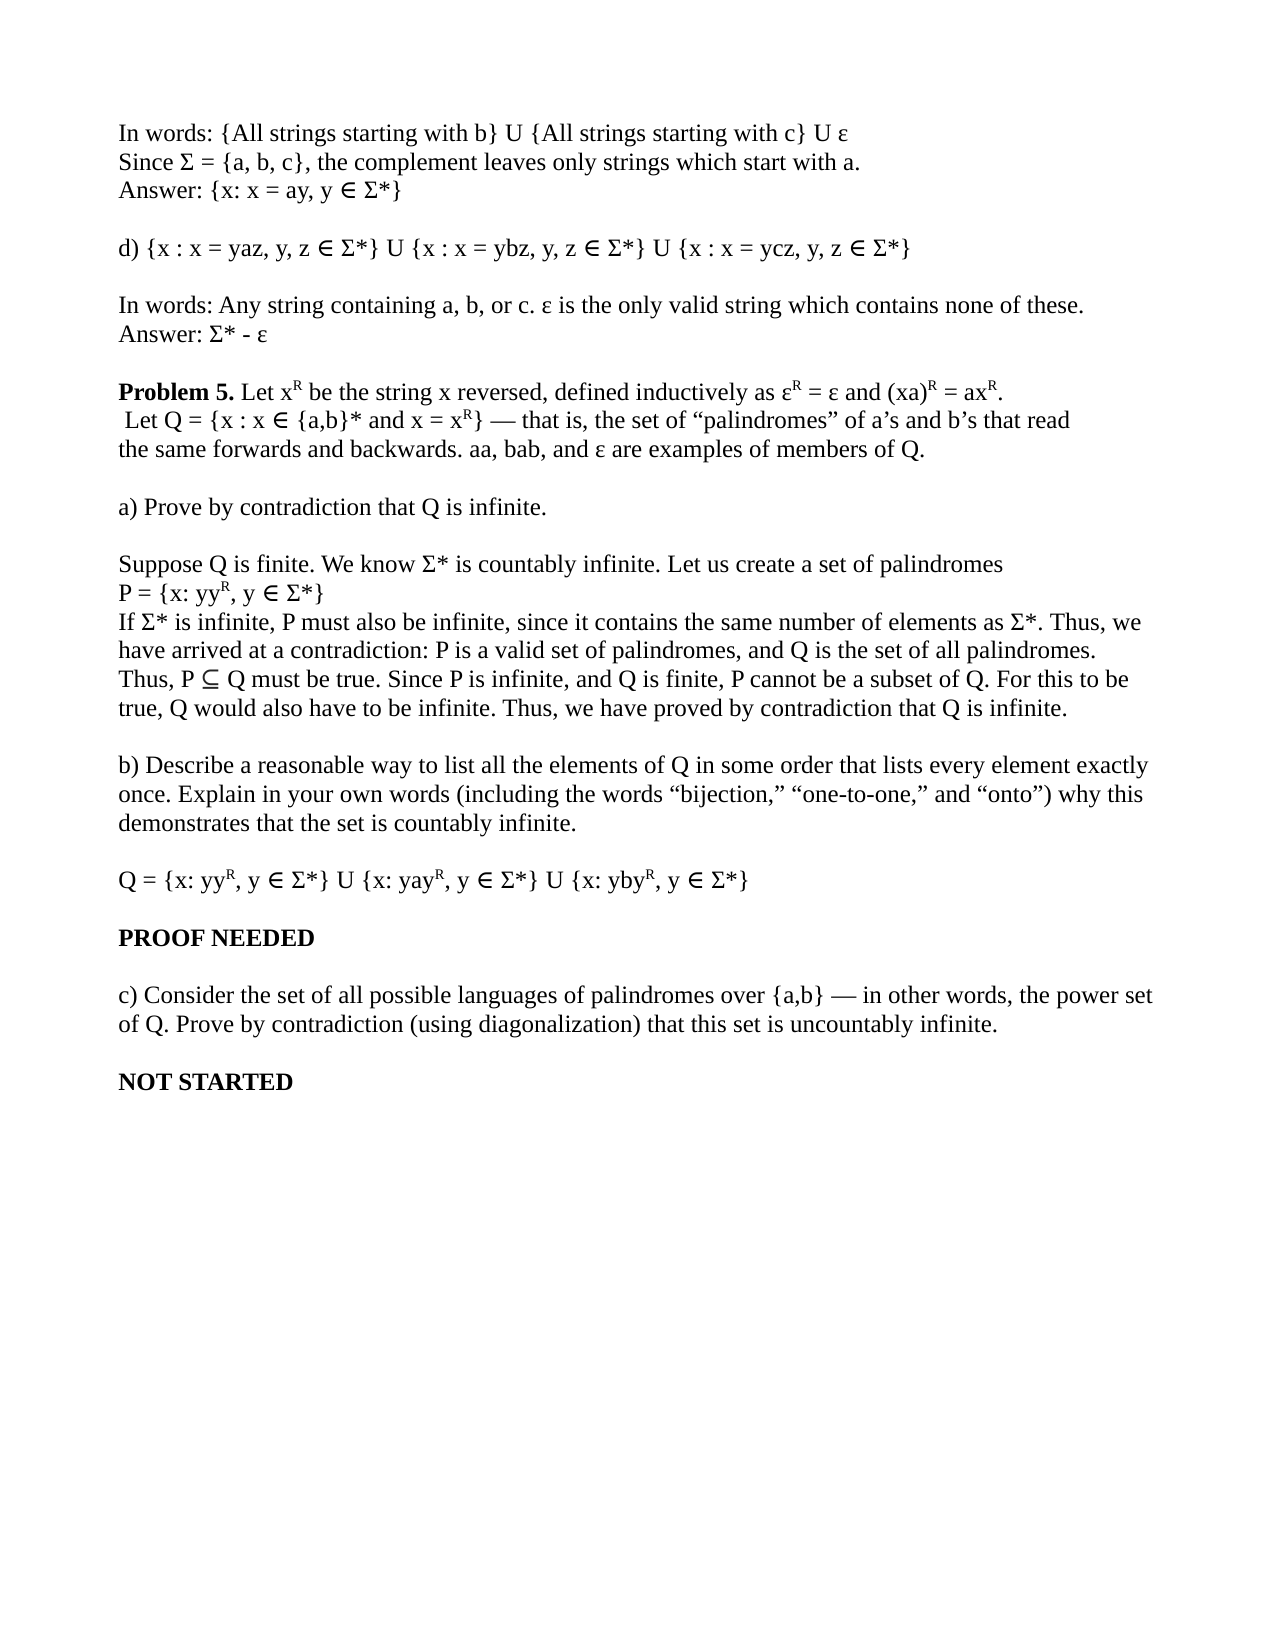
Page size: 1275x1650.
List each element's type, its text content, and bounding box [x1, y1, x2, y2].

text NOT STARTED [118, 1067, 1157, 1096]
text c) Consider the set of all possible languages of palindromes over {a,b} — in other words, the power set of Q. Prove by contradiction (using diagonalization) that this set is uncountably infinite. [118, 981, 1157, 1038]
text P = {x: yyR, y ∈ Σ*} [118, 578, 1157, 607]
text b) Describe a reasonable way to list all the elements of Q in some order that lists every element exactly once. Explain in your own words (including the words “bijection,” “one-to-one,” and “onto”) why this demonstrates that the set is countably infinite. [118, 751, 1157, 837]
text d) {x : x = yaz, y, z ∈ Σ*} U {x : x = ybz, y, z ∈ Σ*} U {x : x = ycz, y, z ∈ Σ*} [118, 233, 1157, 262]
text Q = {x: yyR, y ∈ Σ*} U {x: yayR, y ∈ Σ*} U {x: ybyR, y ∈ Σ*} [118, 866, 1157, 894]
text If Σ* is infinite, P must also be infinite, since it contains the same number of elements as Σ*. Thus, we have arrived at a contradiction: P is a valid set of palindromes, and Q is the set of all palindromes. Thus, P ⊆ Q must be true. Since P is infinite, and Q is finite, P cannot be a subset of Q. For this to be true, Q would also have to be infinite. Thus, we have proved by contradiction that Q is infinite. [118, 607, 1157, 722]
text In words: {All strings starting with b} U {All strings starting with c} U ɛ [118, 118, 1157, 147]
text In words: Any string containing a, b, or c. ɛ is the only valid string which contains none of these. [118, 291, 1157, 319]
text Since Σ = {a, b, c}, the complement leaves only strings which start with a. [118, 147, 1157, 176]
text Let Q = {x : x ∈ {a,b}* and x = xR} — that is, the set of “palindromes” of a’s and b’s that read [118, 406, 1157, 434]
text Problem 5. Let xR be the string x reversed, defined inductively as ɛR = ɛ and (xa)R = axR. [118, 377, 1157, 406]
text Answer: {x: x = ay, y ∈ Σ*} [118, 176, 1157, 204]
text the same forwards and backwards. aa, bab, and ɛ are examples of members of Q. [118, 434, 1157, 463]
text a) Prove by contradiction that Q is infinite. [118, 492, 1157, 521]
text PROOF NEEDED [118, 923, 1157, 952]
text Suppose Q is finite. We know Σ* is countably infinite. Let us create a set of palindromes [118, 549, 1157, 578]
text Answer: Σ* - ɛ [118, 319, 1157, 348]
